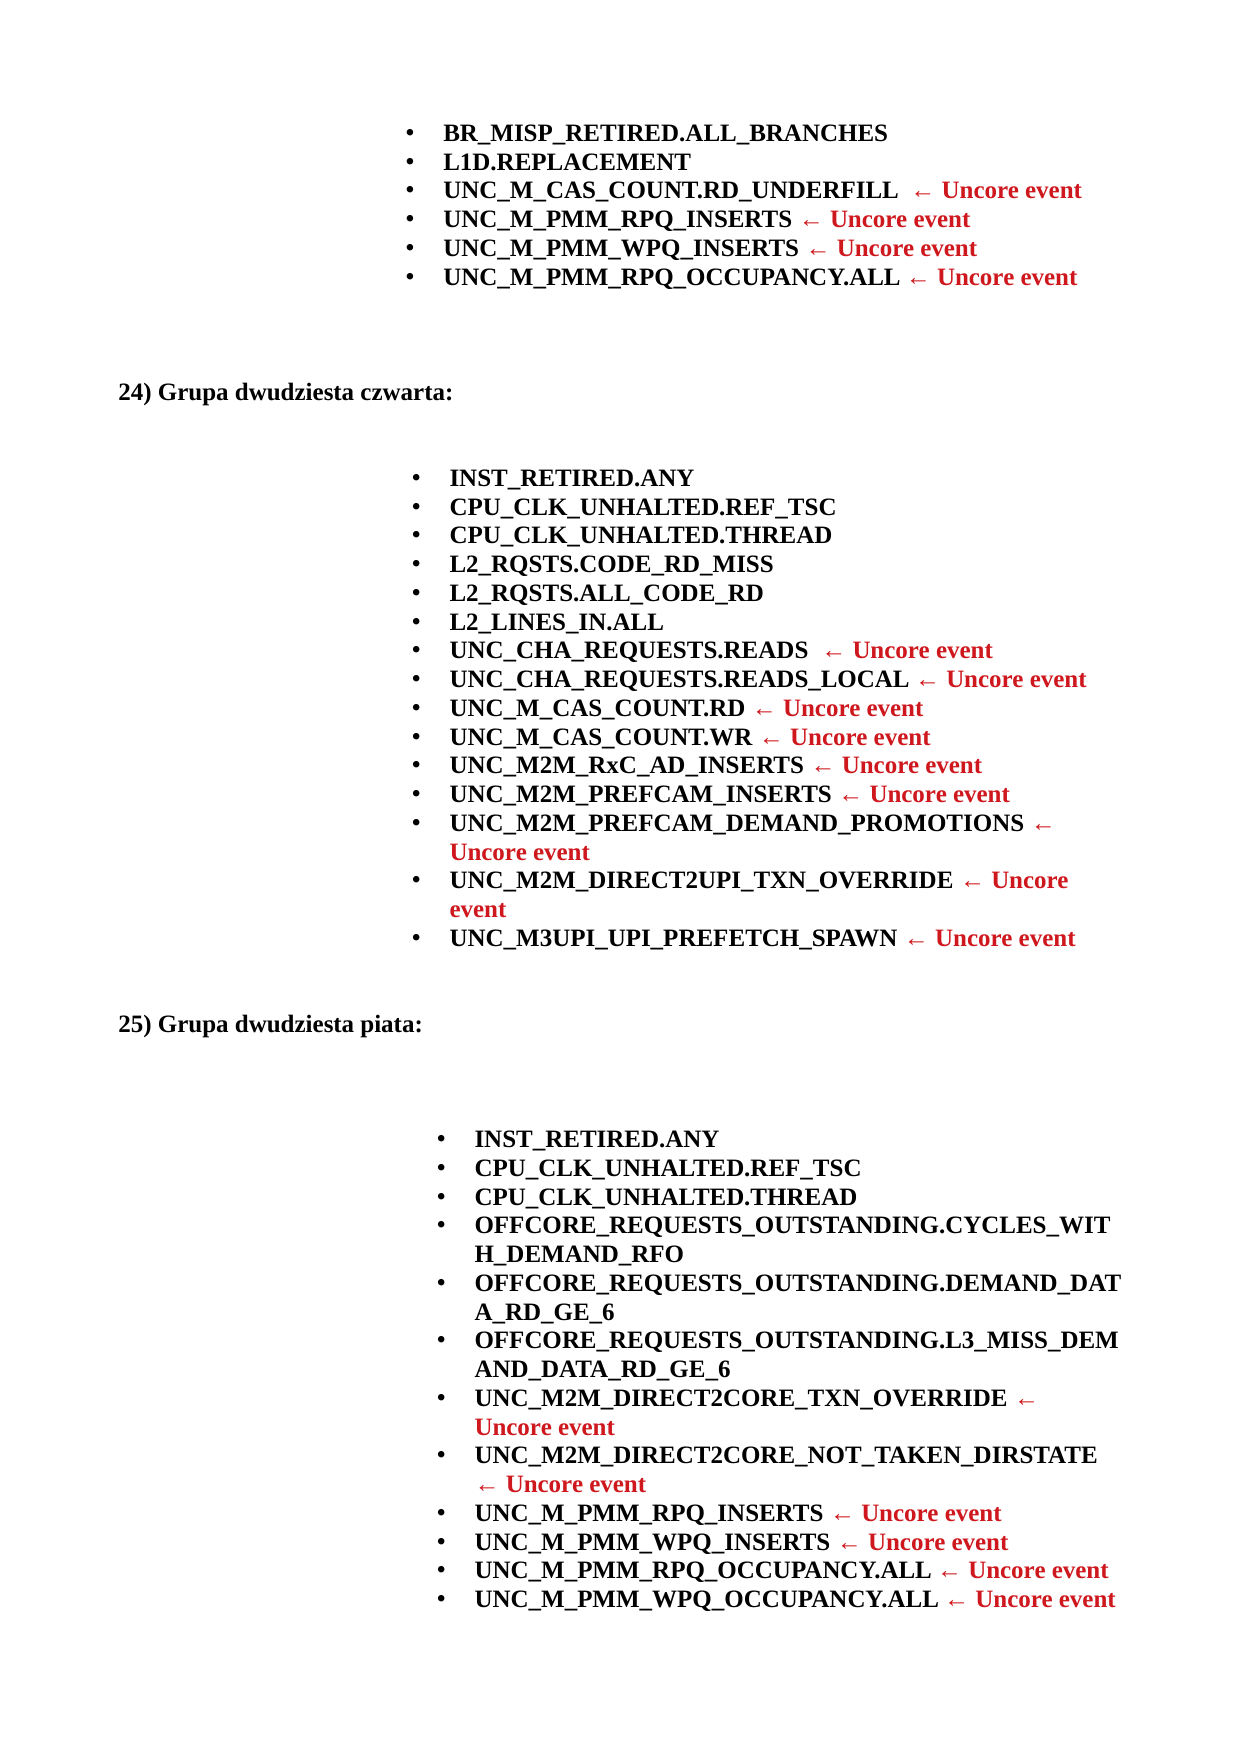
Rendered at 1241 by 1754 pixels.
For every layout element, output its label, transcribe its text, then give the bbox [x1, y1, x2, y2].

list OFFCORE_REQUESTS_OUTSTANDING.L3_MISS_DEMAND_DATA_RD_GE_6 [437, 1326, 1122, 1383]
list UNC_M_PMM_WPQ_INSERTS ← Uncore event [437, 1527, 1122, 1556]
list OFFCORE_REQUESTS_OUTSTANDING.DEMAND_DATA_RD_GE_6 [437, 1268, 1122, 1326]
list UNC_M_PMM_RPQ_INSERTS ← Uncore event [437, 1498, 1122, 1527]
list OFFCORE_REQUESTS_OUTSTANDING.CYCLES_WITH_DEMAND_RFO [437, 1211, 1122, 1268]
list CPU_CLK_UNHALTED.REF_TSC [437, 1153, 1122, 1182]
list CPU_CLK_UNHALTED.REF_TSC [412, 492, 1122, 521]
list INST_RETIRED.ANY [437, 1124, 1122, 1153]
list UNC_M3UPI_UPI_PREFETCH_SPAWN ← Uncore event [412, 923, 1122, 952]
list UNC_M2M_PREFCAM_INSERTS ← Uncore event [412, 779, 1122, 808]
list CPU_CLK_UNHALTED.THREAD [412, 521, 1122, 549]
list UNC_M_CAS_COUNT.RD ← Uncore event [412, 693, 1122, 722]
list UNC_M2M_DIRECT2CORE_NOT_TAKEN_DIRSTATE ← Uncore event [437, 1441, 1122, 1498]
list UNC_CHA_REQUESTS.READS ← Uncore event [412, 636, 1122, 664]
list UNC_M_PMM_RPQ_OCCUPANCY.ALL ← Uncore event [406, 262, 1122, 291]
list UNC_CHA_REQUESTS.READS_LOCAL ← Uncore event [412, 664, 1122, 693]
text 24) Grupa dwudziesta czwarta: [118, 377, 1122, 406]
list UNC_M_CAS_COUNT.WR ← Uncore event [412, 722, 1122, 751]
list UNC_M_PMM_RPQ_OCCUPANCY.ALL ← Uncore event [437, 1556, 1122, 1584]
list UNC_M2M_PREFCAM_DEMAND_PROMOTIONS ← Uncore event [412, 808, 1122, 866]
list INST_RETIRED.ANY [412, 463, 1122, 492]
list UNC_M2M_DIRECT2CORE_TXN_OVERRIDE ← Uncore event [437, 1383, 1122, 1441]
list L2_RQSTS.CODE_RD_MISS [412, 549, 1122, 578]
list UNC_M2M_DIRECT2UPI_TXN_OVERRIDE ← Uncore event [412, 866, 1122, 923]
list UNC_M_CAS_COUNT.RD_UNDERFILL ← Uncore event [406, 176, 1122, 204]
list BR_MISP_RETIRED.ALL_BRANCHES [406, 118, 1122, 147]
list L2_LINES_IN.ALL [412, 607, 1122, 636]
list UNC_M2M_RxC_AD_INSERTS ← Uncore event [412, 751, 1122, 779]
list UNC_M_PMM_WPQ_OCCUPANCY.ALL ← Uncore event [437, 1584, 1122, 1613]
list L1D.REPLACEMENT [406, 147, 1122, 176]
list UNC_M_PMM_RPQ_INSERTS ← Uncore event [406, 204, 1122, 233]
list CPU_CLK_UNHALTED.THREAD [437, 1182, 1122, 1211]
list L2_RQSTS.ALL_CODE_RD [412, 578, 1122, 607]
list UNC_M_PMM_WPQ_INSERTS ← Uncore event [406, 233, 1122, 262]
text 25) Grupa dwudziesta piata: [118, 1009, 1122, 1038]
